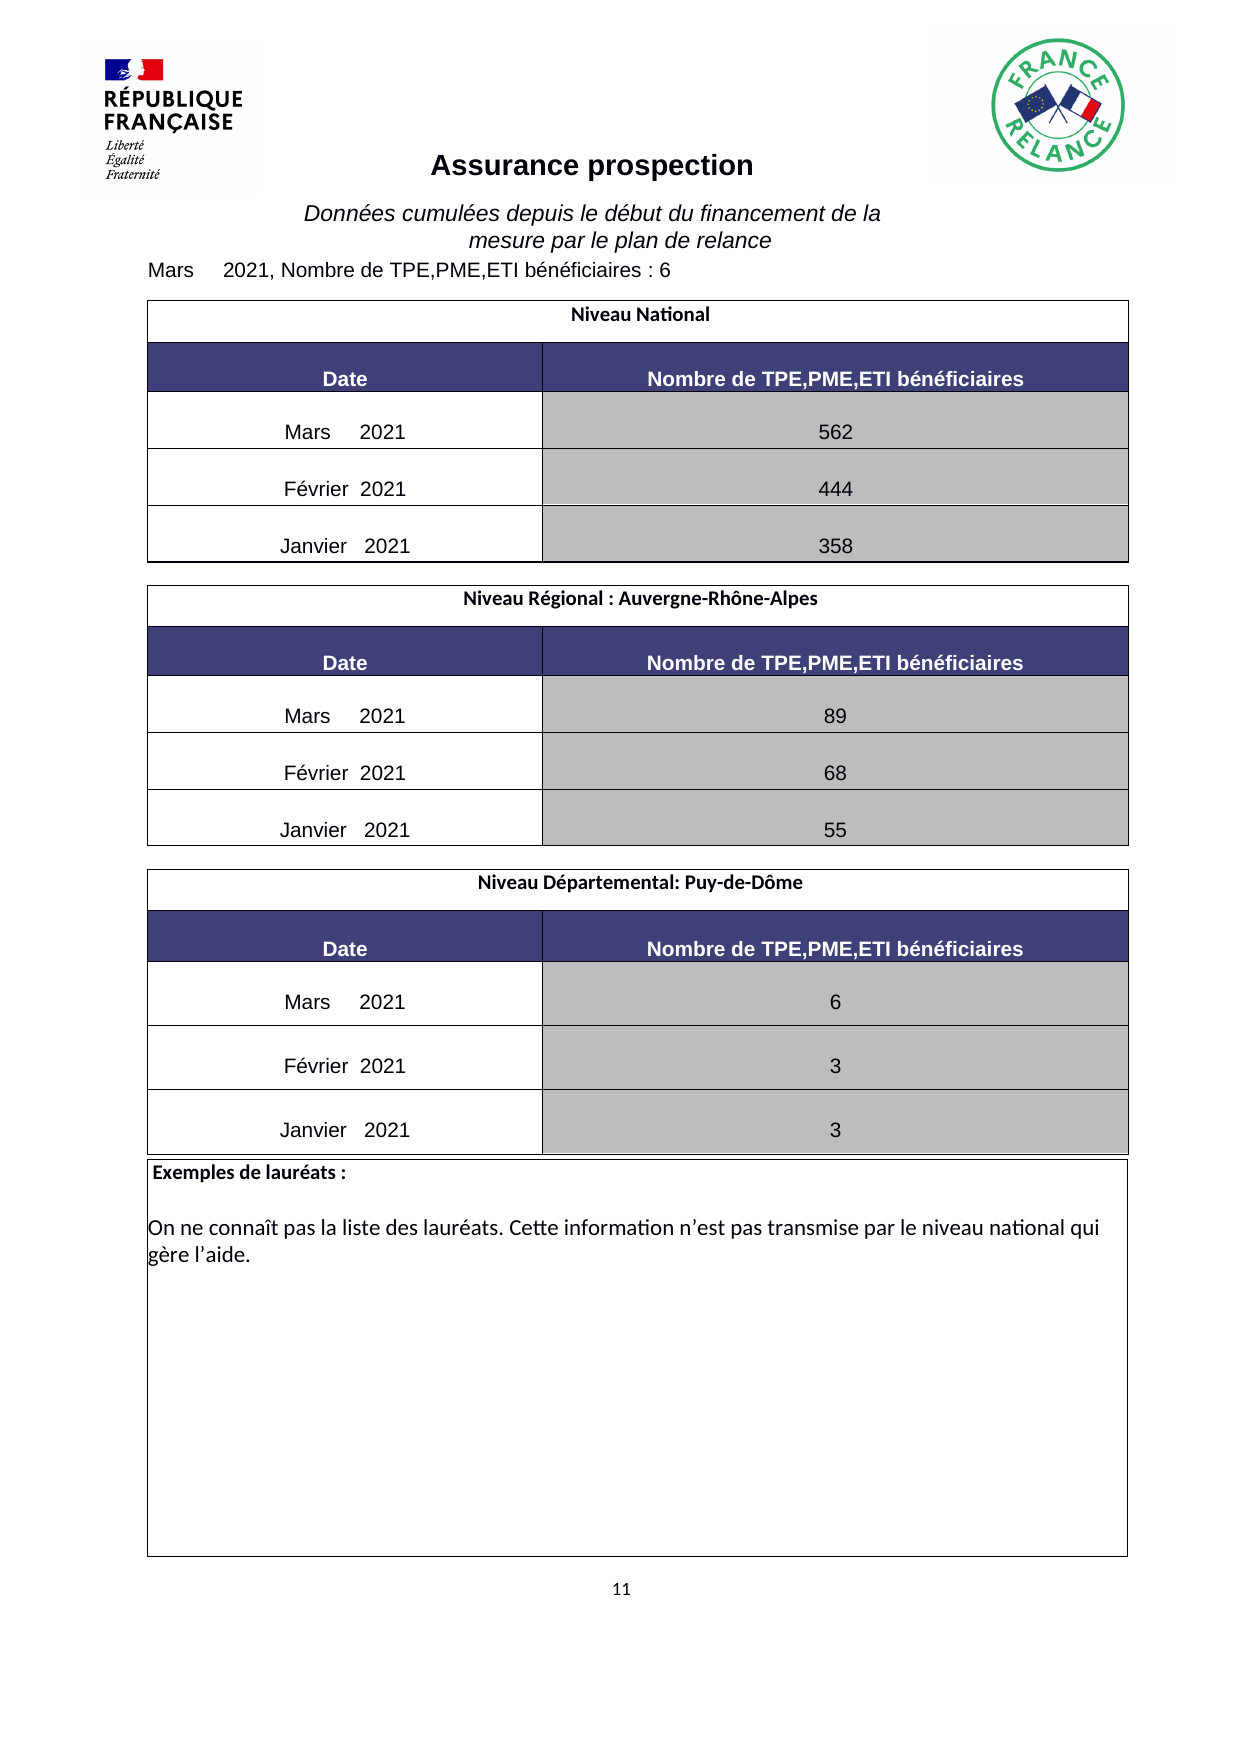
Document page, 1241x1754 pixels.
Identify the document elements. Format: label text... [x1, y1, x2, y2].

picture [84, 39, 263, 200]
table_cell Date [148, 627, 542, 675]
picture [926, 17, 1189, 185]
text Données cumulées depuis le début du financement de la mesure par le plan de relance [148, 200, 1093, 253]
table_cell Date [148, 343, 542, 391]
table_cell Janvier 2021 [148, 790, 542, 845]
text Exemples de lauréats : [148, 1160, 1127, 1184]
table_header Niveau Départemental: Puy-de-Dôme [148, 870, 1128, 910]
table_header Niveau Régional : Auvergne-Rhône-Alpes [148, 586, 1128, 626]
table_cell Février 2021 [148, 733, 542, 789]
table_cell Nombre de TPE,PME,ETI bénéficiaires [543, 627, 1128, 675]
table_cell 562 [543, 392, 1128, 448]
table_header Niveau National [148, 301, 1128, 342]
table_cell Date [148, 911, 542, 961]
table_cell Février 2021 [148, 1026, 542, 1089]
text 11 [0, 1577, 1238, 1600]
table_cell Janvier 2021 [148, 1090, 542, 1153]
table_cell Janvier 2021 [148, 506, 542, 561]
table_cell Mars 2021 [148, 962, 542, 1025]
text On ne connaît pas la liste des lauréats. Cette information n’est pas transmise par le niveau national qui gère l’aide. [148, 1213, 1127, 1269]
table_cell Février 2021 [148, 449, 542, 504]
table_cell 55 [543, 790, 1128, 845]
table_cell 3 [543, 1090, 1128, 1153]
table_cell 6 [543, 962, 1128, 1025]
table_cell Mars 2021 [148, 392, 542, 448]
table_cell 444 [543, 449, 1128, 504]
table_cell 68 [543, 733, 1128, 789]
table_cell Mars 2021 [148, 676, 542, 732]
text Assurance prospection [263, 148, 926, 181]
table_cell 3 [543, 1026, 1128, 1089]
table_cell Nombre de TPE,PME,ETI bénéficiaires [543, 911, 1128, 961]
table_cell Nombre de TPE,PME,ETI bénéficiaires [543, 343, 1128, 391]
table_cell 358 [543, 506, 1128, 561]
text Mars 2021, Nombre de TPE,PME,ETI bénéficiaires : 6 [148, 258, 1093, 282]
table_cell 89 [543, 676, 1128, 732]
